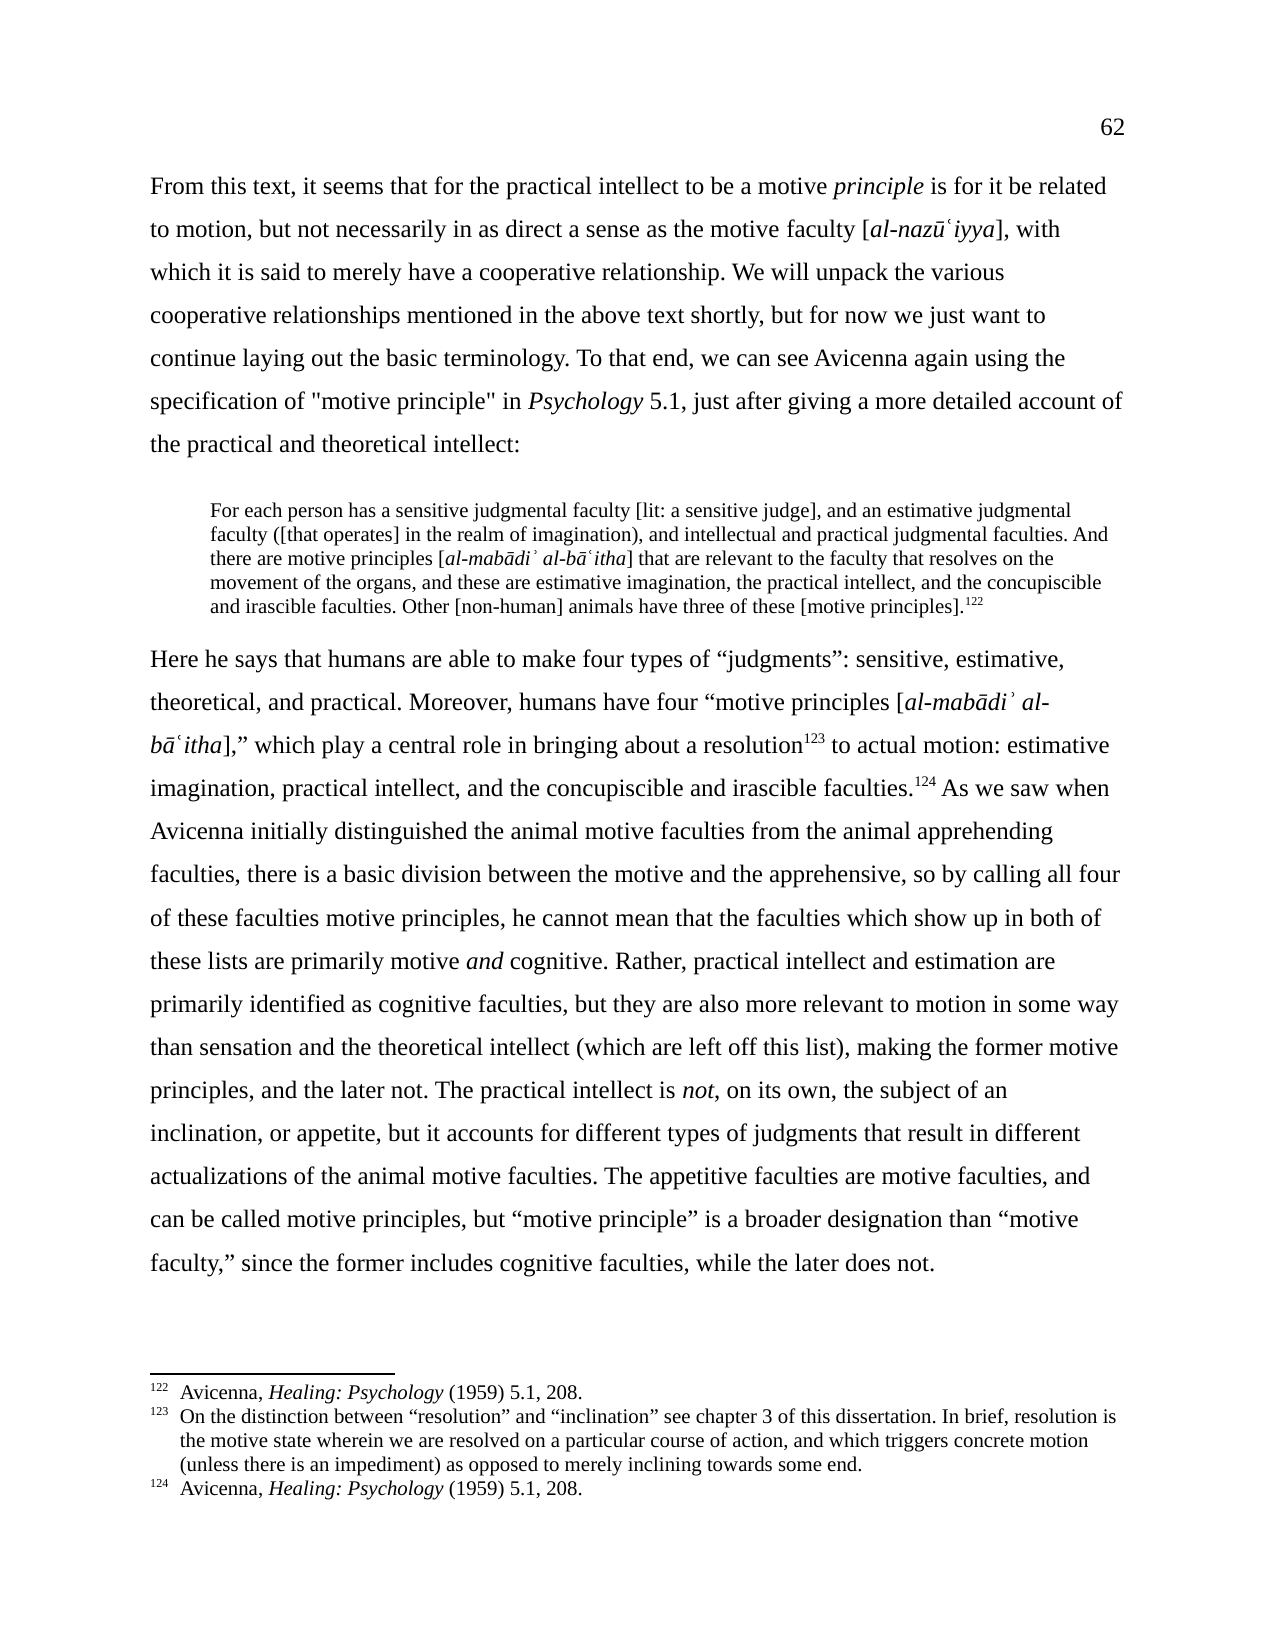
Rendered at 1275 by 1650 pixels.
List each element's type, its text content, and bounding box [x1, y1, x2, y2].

text Avicenna, Healing: Psychology (1959) 5.1, 208. [150, 1380, 1125, 1404]
text Here he says that humans are able to make four types of “judgments”: sensitive, estimative, theoretical, and practical. Moreover, humans have four “motive principles [al-mabādiʾ al-bāʿitha],” which play a central role in bringing about a resolution to actual motion: estimative imagination, practical intellect, and the concupiscible and irascible faculties. As we saw when Avicenna initially distinguished the animal motive faculties from the animal apprehending faculties, there is a basic division between the motive and the apprehensive, so by calling all four of these faculties motive principles, he cannot mean that the faculties which show up in both of these lists are primarily motive and cognitive. Rather, practical intellect and estimation are primarily identified as cognitive faculties, but they are also more relevant to motion in some way than sensation and the theoretical intellect (which are left off this list), making the former motive principles, and the later not. The practical intellect is not, on its own, the subject of an inclination, or appetite, but it accounts for different types of judgments that result in different actualizations of the animal motive faculties. The appetitive faculties are motive faculties, and can be called motive principles, but “motive principle” is a broader designation than “motive faculty,” since the former includes cognitive faculties, while the later does not. [150, 644, 1125, 1276]
text On the distinction between “resolution” and “inclination” see chapter 3 of this dissertation. In brief, resolution is the motive state wherein we are resolved on a particular course of action, and which triggers concrete motion (unless there is an impediment) as opposed to merely inclining towards some end. [150, 1404, 1125, 1476]
text From this text, it seems that for the practical intellect to be a motive principle is for it be related to motion, but not necessarily in as direct a sense as the motive faculty [al-nazūʿiyya], with which it is said to merely have a cooperative relationship. We will unpack the various cooperative relationships mentioned in the above text shortly, but for now we just want to continue laying out the basic terminology. To that end, we can see Avicenna again using the specification of "motive principle" in Psychology 5.1, just after giving a more detailed account of the practical and theoretical intellect: [150, 171, 1125, 458]
text Avicenna, Healing: Psychology (1959) 5.1, 208. [150, 1476, 1125, 1500]
text For each person has a sensitive judgmental faculty [lit: a sensitive judge], and an estimative judgmental faculty ([that operates] in the realm of imagination), and intellectual and practical judgmental faculties. And there are motive principles [al-mabādiʾ al-bāʿitha] that are relevant to the faculty that resolves on the movement of the organs, and these are estimative imagination, the practical intellect, and the concupiscible and irascible faculties. Other [non-human] animals have three of these [motive principles]. [210, 498, 1125, 618]
